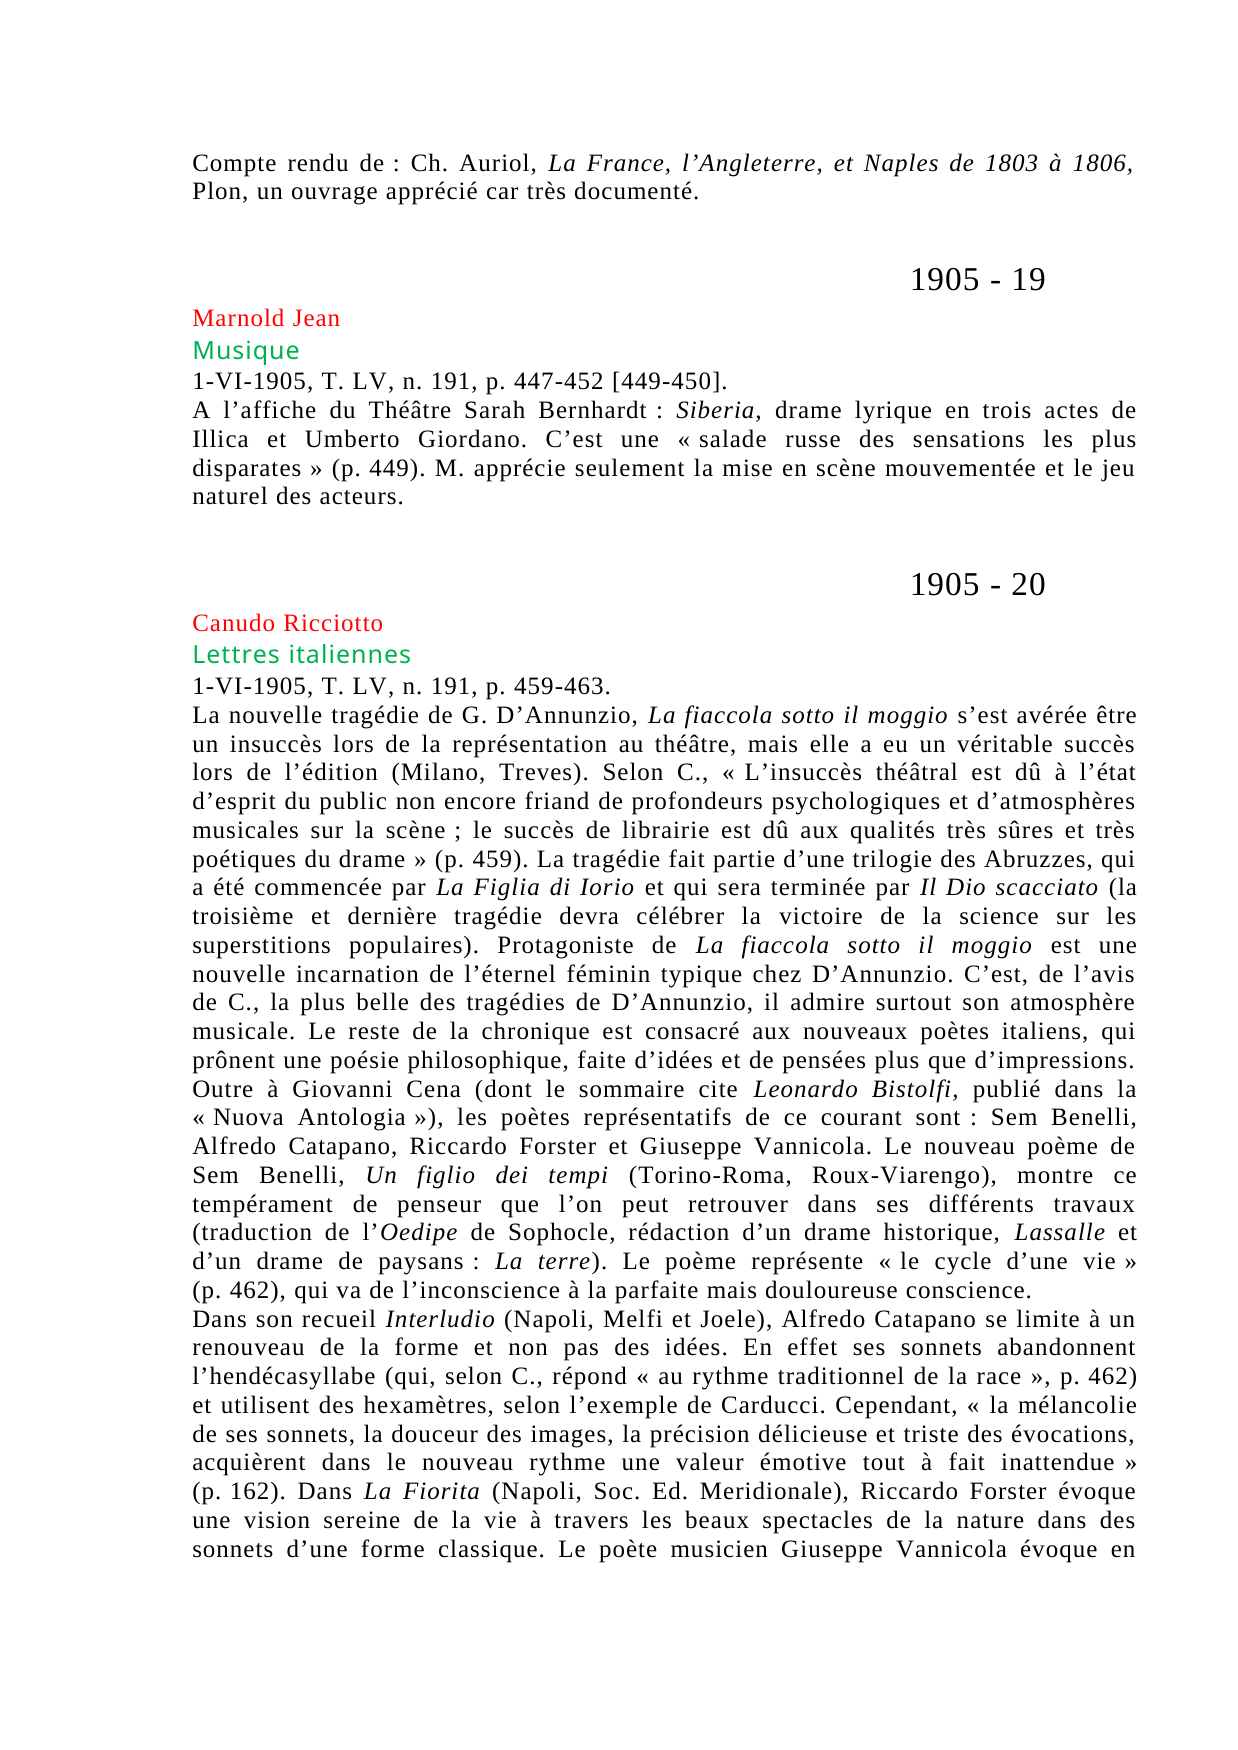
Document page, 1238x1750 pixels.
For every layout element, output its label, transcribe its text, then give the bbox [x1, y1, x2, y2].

text Marnold Jean [192, 303, 1046, 332]
text Compte rendu de : Ch. Auriol, La France, l’Angleterre, et Naples de 1803 à 1806, Plon, un ouvrage apprécié car très documenté. [192, 148, 1137, 205]
text La nouvelle tragédie de G. D’Annunzio, La fiaccola sotto il moggio s’est avérée être un insuccès lors de la représentation au théâtre, mais elle a eu un véritable succès lors de l’édition (Milano, Treves). Selon C., « L’insuccès théâtral est dû à l’état d’esprit du public non encore friand de profondeurs psychologiques et d’atmosphères musicales sur la scène ; le succès de librairie est dû aux qualités très sûres et très poétiques du drame » (p. 459). La tragédie fait partie d’une trilogie des Abruzzes, qui a été commencée par La Figlia di Iorio et qui sera terminée par Il Dio scacciato (la troisième et dernière tragédie devra célébrer la victoire de la science sur les superstitions populaires). Protagoniste de La fiaccola sotto il moggio est une nouvelle incarnation de l’éternel féminin typique chez D’Annunzio. C’est, de l’avis de C., la plus belle des tragédies de D’Annunzio, il admire surtout son atmosphère musicale. Le reste de la chronique est consacré aux nouveaux poètes italiens, qui prônent une poésie philosophique, faite d’idées et de pensées plus que d’impressions. Outre à Giovanni Cena (dont le sommaire cite Leonardo Bistolfi, publié dans la « Nuova Antologia »), les poètes représentatifs de ce courant sont : Sem Benelli, Alfredo Catapano, Riccardo Forster et Giuseppe Vannicola. Le nouveau poème de Sem Benelli, Un figlio dei tempi (Torino‑Roma, Roux‑Viarengo), montre ce tempérament de penseur que l’on peut retrouver dans ses différents travaux (traduction de l’Oedipe de Sophocle, rédaction d’un drame historique, Lassalle et d’un drame de paysans : La terre). Le poème représente « le cycle d’une vie » (p. 462), qui va de l’inconscience à la parfaite mais douloureuse conscience. [192, 700, 1137, 1304]
subtitle 1905 ‑ 19 [192, 259, 1046, 297]
text A l’affiche du Théâtre Sarah Bernhardt : Siberia, drame lyrique en trois actes de Illica et Umberto Giordano. C’est une « salade russe des sensations les plus disparates » (p. 449). M. apprécie seulement la mise en scène mouvementée et le jeu naturel des acteurs. [192, 395, 1137, 510]
text Canudo Ricciotto [192, 608, 1046, 637]
subtitle 1905 ‑ 20 [192, 564, 1046, 602]
text Lettres italiennes [192, 637, 1046, 671]
text 1‑VI‑1905, T. LV, n. 191, p. 447‑452 [449‑450]. [192, 366, 1137, 395]
text 1‑VI‑1905, T. LV, n. 191, p. 459‑463. [192, 671, 1137, 700]
text Dans son recueil Interludio (Napoli, Melfi et Joele), Alfredo Catapano se limite à un renouveau de la forme et non pas des idées. En effet ses sonnets abandonnent l’hendécasyllabe (qui, selon C., répond « au rythme traditionnel de la race », p. 462) et utilisent des hexamètres, selon l’exemple de Carducci. Cependant, « la mélancolie de ses sonnets, la douceur des images, la précision délicieuse et triste des évocations, acquièrent dans le nouveau rythme une valeur émotive tout à fait inattendue » (p. 162). Dans La Fiorita (Napoli, Soc. Ed. Meridionale), Riccardo Forster évoque une vision sereine de la vie à travers les beaux spectacles de la nature dans des sonnets d’une forme classique. Le poète musicien Giuseppe Vannicola évoque en [192, 1304, 1137, 1562]
text Musique [192, 332, 1046, 366]
